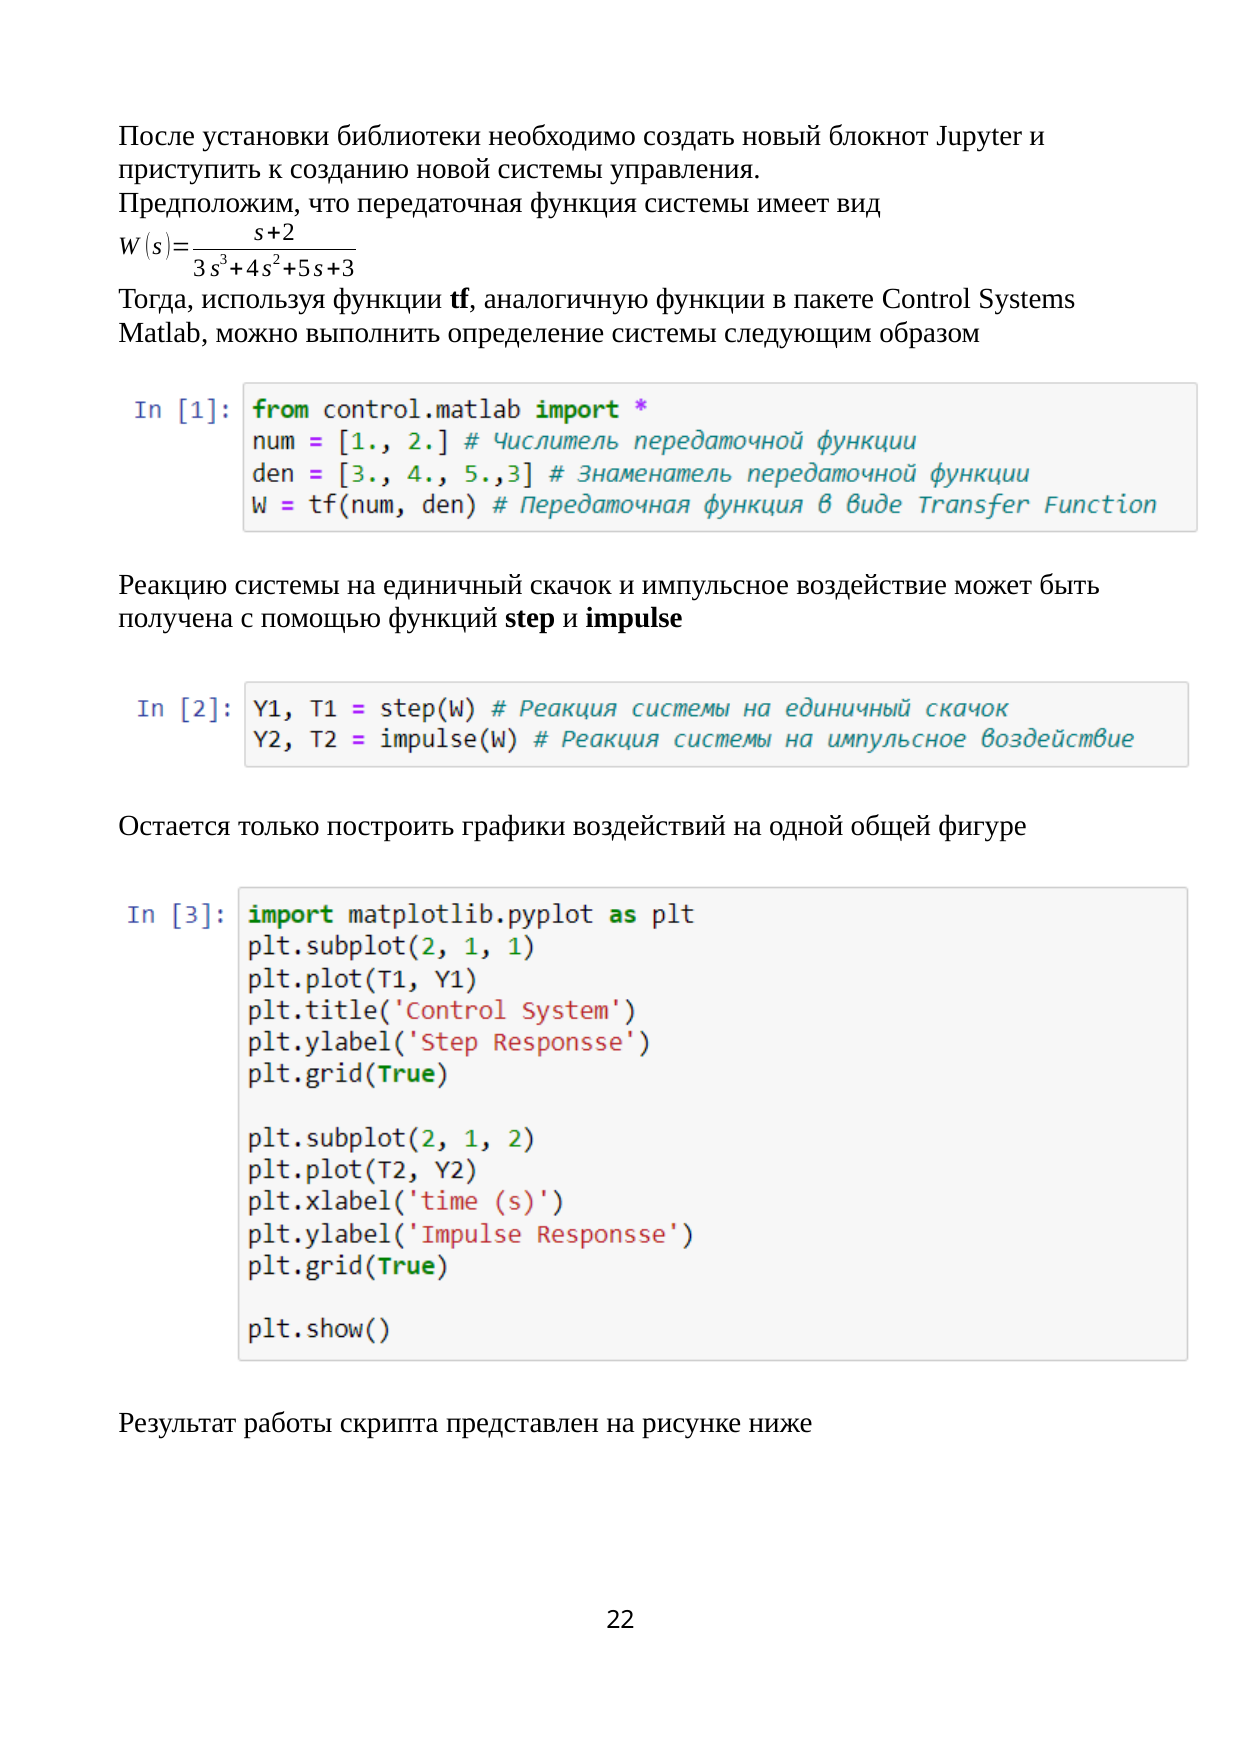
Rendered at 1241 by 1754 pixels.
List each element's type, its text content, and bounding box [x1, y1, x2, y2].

picture [118, 382, 1201, 534]
text Предположим, что передаточная функция системы имеет вид [118, 185, 1122, 219]
text Остается только построить графики воздействий на одной общей фигуре [118, 808, 1122, 842]
text Тогда, используя функции tf, аналогичную функции в пакете Control Systems Matlab, можно выполнить определение системы следующим образом [118, 281, 1122, 348]
picture [118, 667, 1198, 775]
text Результат работы скрипта представлен на рисунке ниже [118, 1406, 1122, 1439]
text Реакцию системы на единичный скачок и импульсное воздействие может быть получена с помощью функций step и impulse [118, 567, 1122, 634]
text После установки библиотеки необходимо создать новый блокнот Jupyter и приступить к созданию новой системы управления. [118, 118, 1122, 185]
picture [118, 875, 1202, 1372]
